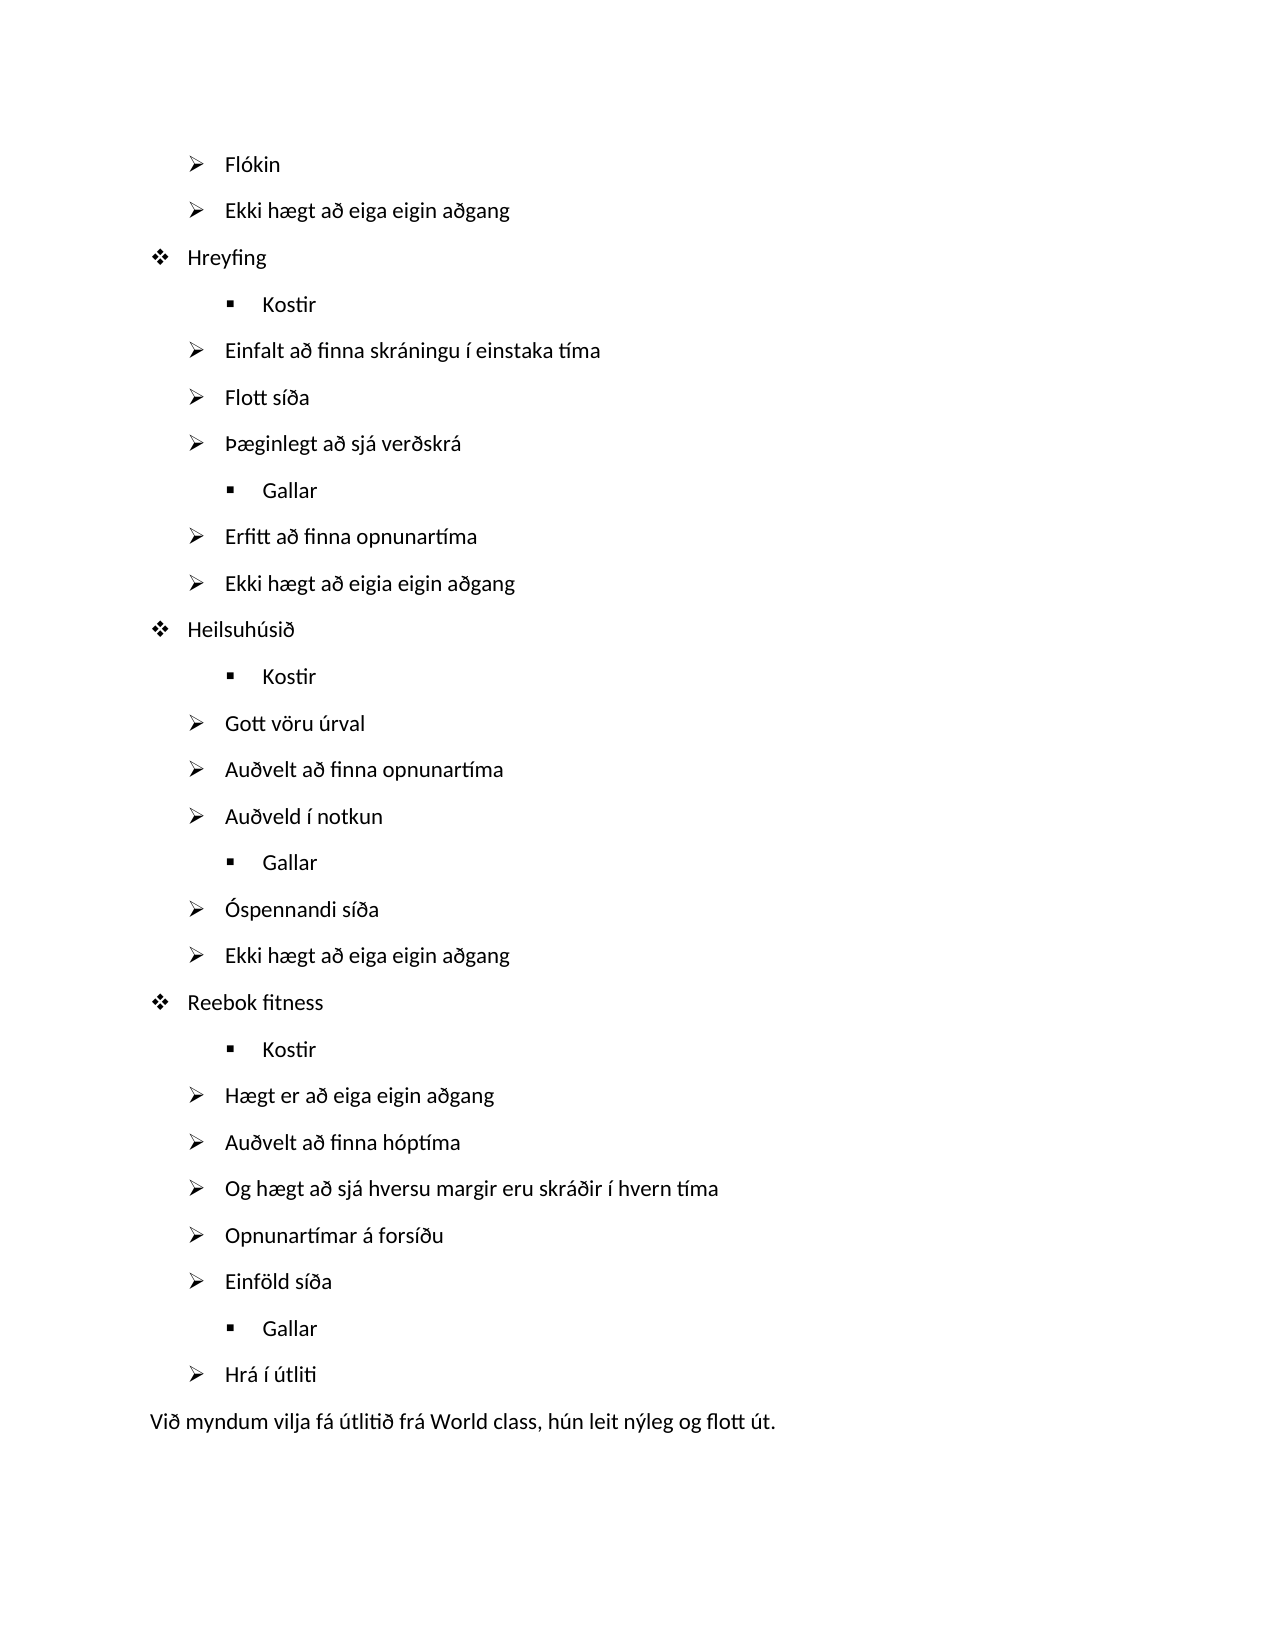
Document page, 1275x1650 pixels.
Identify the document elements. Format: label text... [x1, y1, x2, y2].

list Ekki hægt að eigia eigin aðgang [187, 569, 1125, 597]
list Einföld síða [187, 1267, 1125, 1296]
list Opnunartímar á forsíðu [187, 1221, 1125, 1249]
list Reebok fitness [150, 988, 1125, 1016]
list Auðveld í notkun [187, 802, 1125, 830]
list Gott vöru úrval [187, 709, 1125, 737]
text Við myndum vilja fá útlitið frá World class, hún leit nýleg og flott út. [150, 1407, 1125, 1435]
list Kostir [225, 290, 1125, 318]
list Gallar [225, 1314, 1125, 1342]
list Kostir [225, 662, 1125, 690]
list Heilsuhúsið [150, 616, 1125, 644]
list Hægt er að eiga eigin aðgang [187, 1081, 1125, 1109]
list Erfitt að finna opnunartíma [187, 522, 1125, 551]
list Hreyfing [150, 243, 1125, 271]
list Ekki hægt að eiga eigin aðgang [187, 942, 1125, 969]
list Flott síða [187, 383, 1125, 411]
list Óspennandi síða [187, 895, 1125, 923]
list Gallar [225, 476, 1125, 504]
list Þæginlegt að sjá verðskrá [187, 429, 1125, 457]
list Gallar [225, 848, 1125, 876]
list Auðvelt að finna opnunartíma [187, 755, 1125, 783]
list Auðvelt að finna hóptíma [187, 1128, 1125, 1156]
list Kostir [225, 1035, 1125, 1063]
list Einfalt að finna skráningu í einstaka tíma [187, 336, 1125, 364]
list Og hægt að sjá hversu margir eru skráðir í hvern tíma [187, 1174, 1125, 1202]
list Flókin [187, 150, 1125, 178]
list Hrá í útliti [187, 1361, 1125, 1389]
list Ekki hægt að eiga eigin aðgang [187, 197, 1125, 224]
